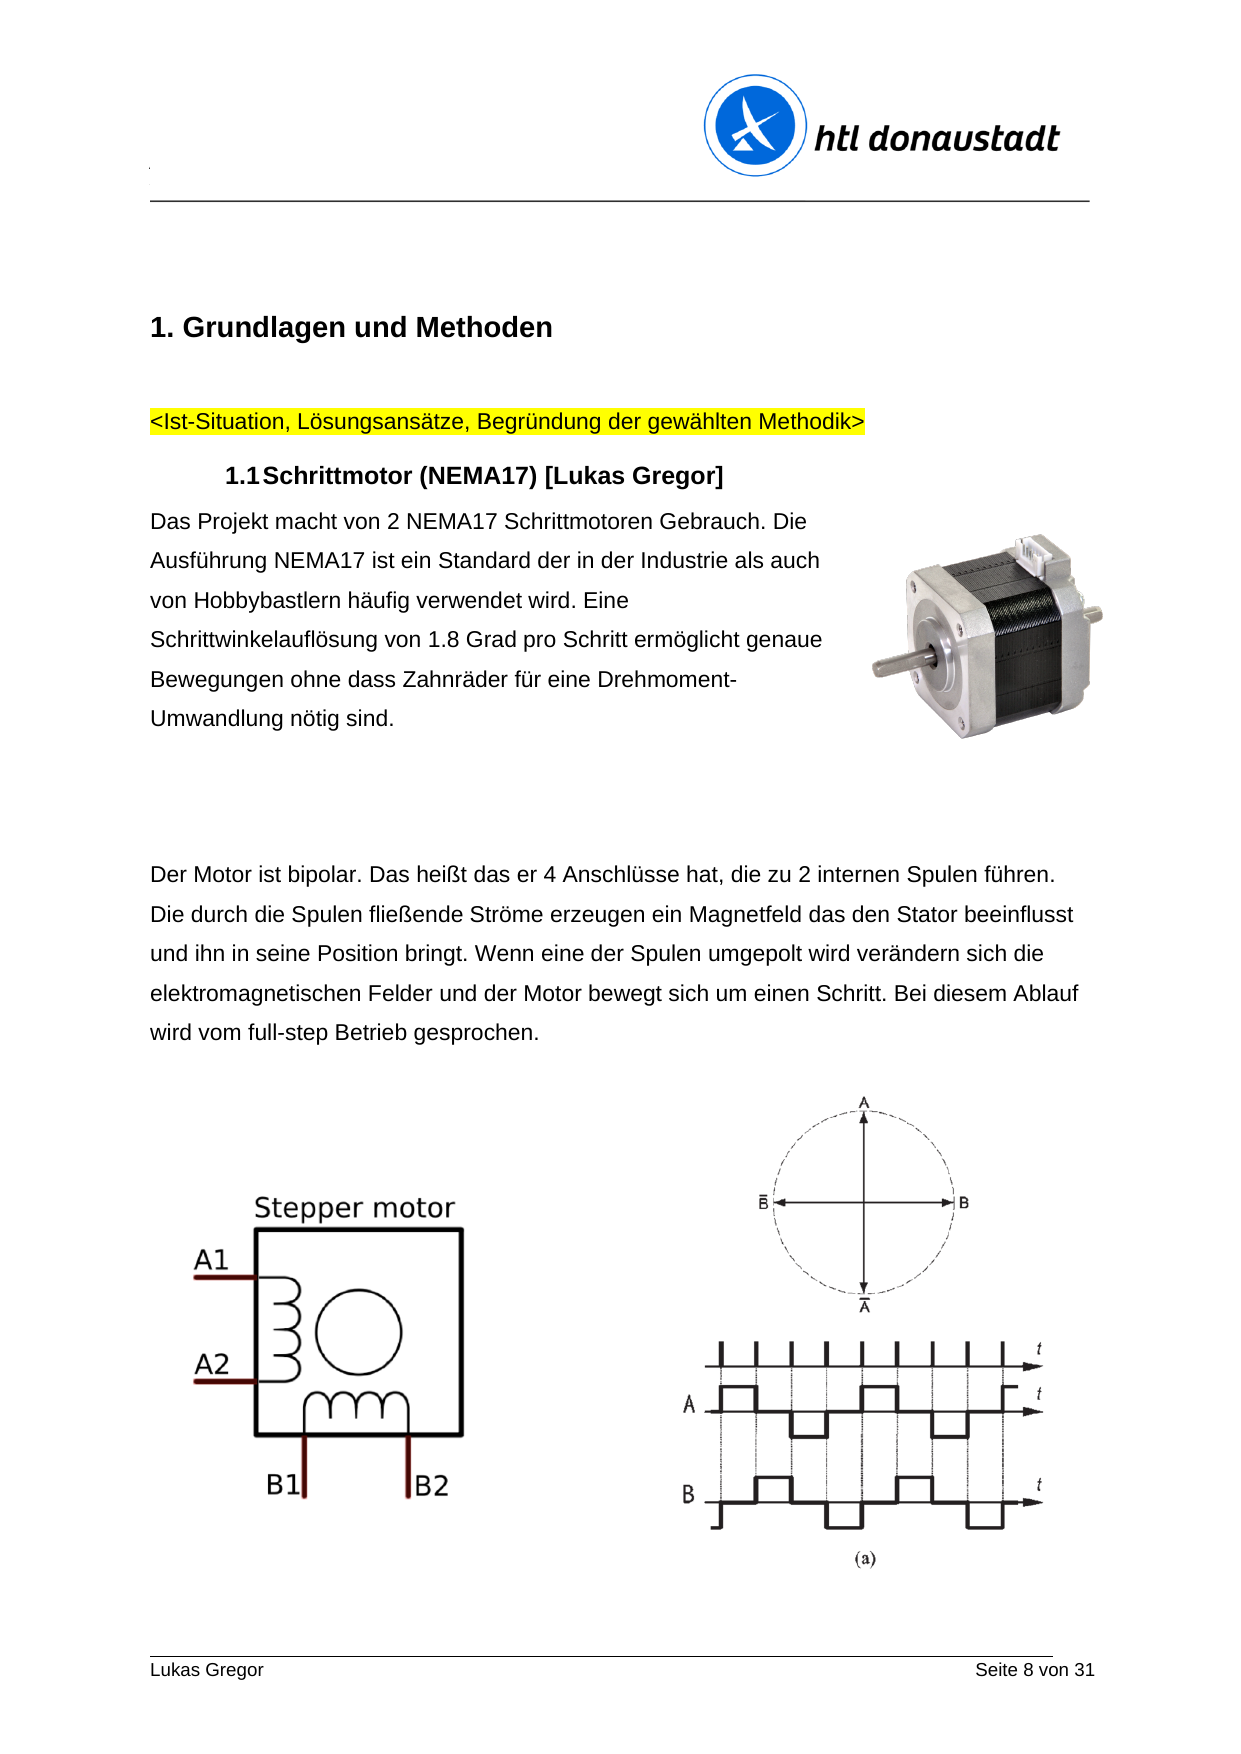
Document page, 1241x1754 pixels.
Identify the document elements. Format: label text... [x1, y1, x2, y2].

subtitle 1. Grundlagen und Methoden [150, 310, 1090, 343]
picture [177, 1180, 504, 1509]
text Der Motor ist bipolar. Das heißt das er 4 Anschlüsse hat, die zu 2 internen Spulen führen. Die durch die Spulen fließende Ströme erzeugen ein Magnetfeld das den Stator beeinflusst und ihn in seine Position bringt. Wenn eine der Spulen umgepolt wird verändern sich die elektromagnetischen Felder und der Motor bewegt sich um einen Schritt. Bei diesem Ablauf wird vom full-step Betrieb gesprochen. [150, 861, 1090, 1045]
picture [846, 502, 1125, 753]
text Das Projekt macht von 2 NEMA17 Schrittmotoren Gebrauch. Die Ausführung NEMA17 ist ein Standard der in der Industrie als auch von Hobbybastlern häufig verwendet wird. Eine Schrittwinkelauflösung von 1.8 Grad pro Schritt ermöglicht genaue Bewegungen ohne dass Zahnräder für eine Drehmoment-Umwandlung nötig sind. [150, 508, 846, 731]
picture [150, 73, 1090, 207]
subtitle Schrittmotor (NEMA17) [Lukas Gregor] [225, 461, 1090, 489]
picture [682, 1096, 1065, 1569]
text <Ist-Situation, Lösungsansätze, Begründung der gewählten Methodik> [150, 408, 1090, 435]
